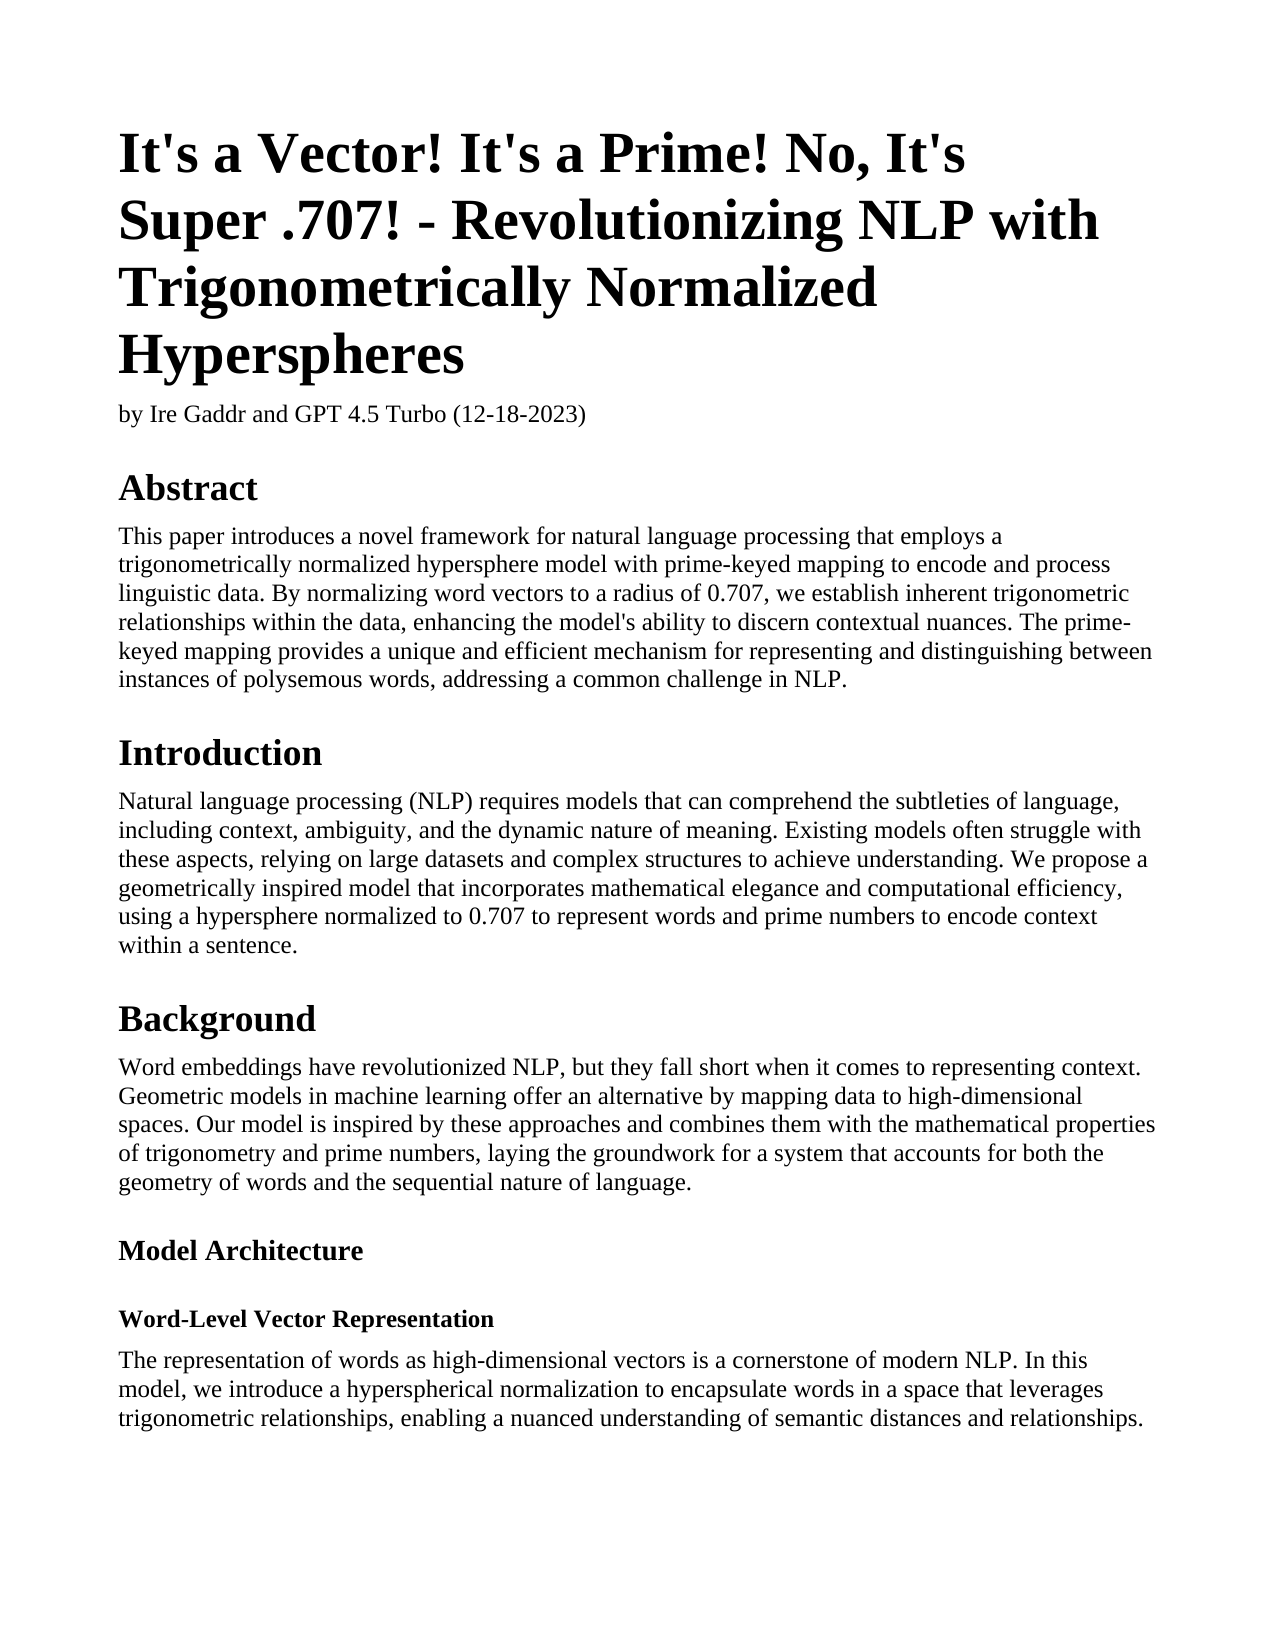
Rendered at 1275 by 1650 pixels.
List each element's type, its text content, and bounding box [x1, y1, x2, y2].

subtitle Background [118, 996, 1157, 1039]
subtitle Word-Level Vector Representation [118, 1304, 1157, 1333]
subtitle Model Architecture [118, 1233, 1157, 1267]
text This paper introduces a novel framework for natural language processing that employs a trigonometrically normalized hypersphere model with prime-keyed mapping to encode and process linguistic data. By normalizing word vectors to a radius of 0.707, we establish inherent trigonometric relationships within the data, enhancing the model's ability to discern contextual nuances. The prime-keyed mapping provides a unique and efficient mechanism for representing and distinguishing between instances of polysemous words, addressing a common challenge in NLP. [118, 521, 1157, 693]
text by Ire Gaddr and GPT 4.5 Turbo (12-18-2023) [118, 399, 1157, 428]
text It's a Vector! It's a Prime! No, It's Super .707! - Revolutionizing NLP with Trigonometrically Normalized Hyperspheres [118, 118, 1157, 386]
text The representation of words as high-dimensional vectors is a cornerstone of modern NLP. In this model, we introduce a hyperspherical normalization to encapsulate words in a space that leverages trigonometric relationships, enabling a nuanced understanding of semantic distances and relationships. [118, 1346, 1157, 1432]
text Word embeddings have revolutionized NLP, but they fall short when it comes to representing context. Geometric models in machine learning offer an alternative by mapping data to high-dimensional spaces. Our model is inspired by these approaches and combines them with the mathematical properties of trigonometry and prime numbers, laying the groundwork for a system that accounts for both the geometry of words and the sequential nature of language. [118, 1052, 1157, 1196]
subtitle Abstract [118, 465, 1157, 508]
subtitle Introduction [118, 731, 1157, 774]
text Natural language processing (NLP) requires models that can comprehend the subtleties of language, including context, ambiguity, and the dynamic nature of meaning. Existing models often struggle with these aspects, relying on large datasets and complex structures to achieve understanding. We propose a geometrically inspired model that incorporates mathematical elegance and computational efficiency, using a hypersphere normalized to 0.707 to represent words and prime numbers to encode context within a sentence. [118, 786, 1157, 959]
